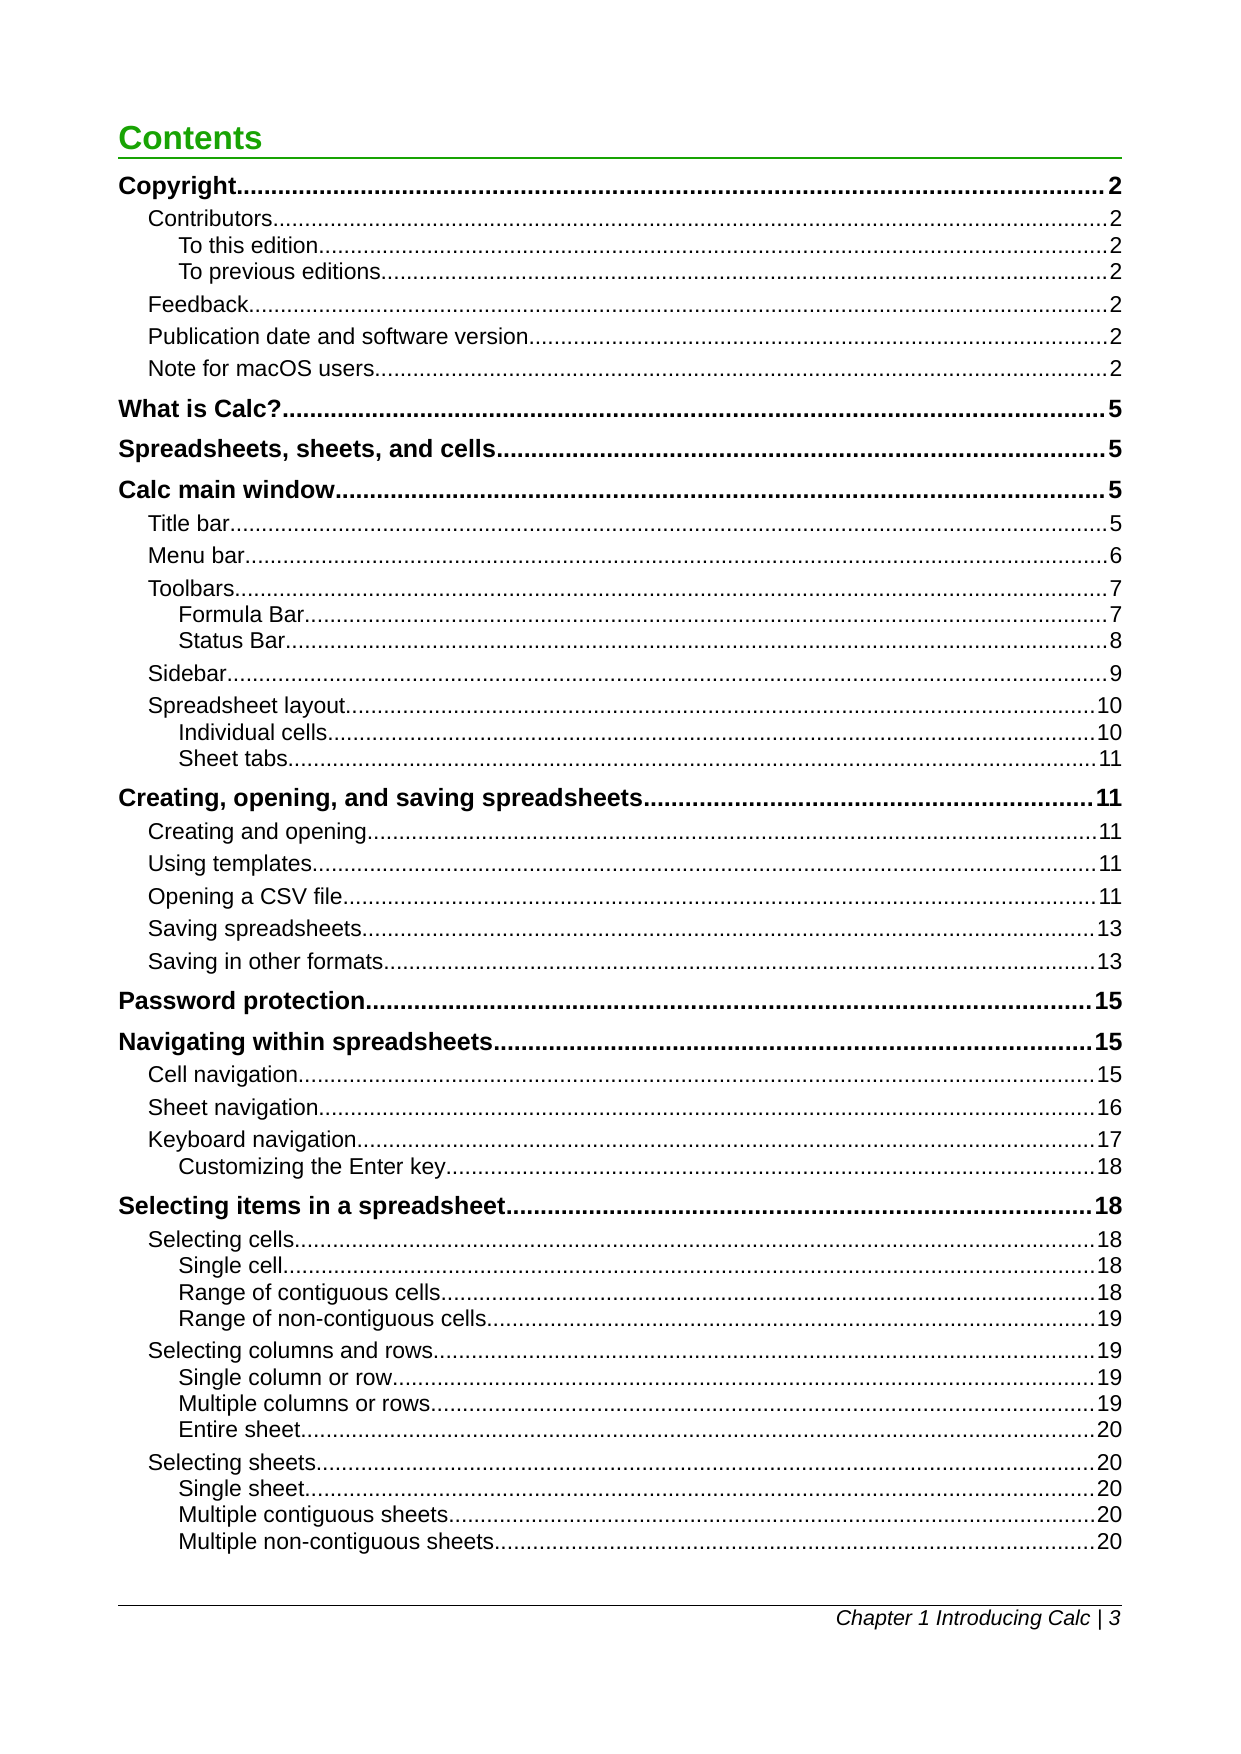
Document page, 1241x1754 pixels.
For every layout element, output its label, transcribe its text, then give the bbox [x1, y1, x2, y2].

text Using templates 11 [148, 850, 1122, 877]
text Single column or row 19 [178, 1363, 1122, 1390]
text Copyright 2 [118, 171, 1122, 199]
text Publication date and software version 2 [148, 323, 1122, 349]
text Multiple non-contiguous sheets 20 [178, 1528, 1122, 1554]
text Saving in other formats 13 [148, 948, 1122, 974]
text What is Calc? 5 [118, 394, 1122, 422]
text Sheet navigation 16 [148, 1094, 1122, 1120]
text Keyboard navigation 17 [148, 1126, 1122, 1153]
text Selecting items in a spreadsheet 18 [118, 1191, 1122, 1220]
text Menu bar 6 [148, 542, 1122, 569]
text Spreadsheets, sheets, and cells 5 [118, 434, 1122, 463]
text Note for macOS users 2 [148, 355, 1122, 382]
text Selecting columns and rows 19 [148, 1337, 1122, 1363]
text Status Bar 8 [178, 627, 1122, 654]
text Title bar 5 [148, 510, 1122, 536]
text Contributors 2 [148, 205, 1122, 232]
text To previous editions 2 [178, 258, 1122, 284]
text Creating and opening 11 [148, 818, 1122, 844]
text Toolbars 7 [148, 575, 1122, 601]
text Entire sheet 20 [178, 1416, 1122, 1443]
text Sheet tabs 11 [178, 745, 1122, 771]
text Navigating within spreadsheets 15 [118, 1027, 1122, 1055]
text Calc main window 5 [118, 475, 1122, 504]
text Single cell 18 [178, 1252, 1122, 1278]
text Opening a CSV file 11 [148, 883, 1122, 909]
text Individual cells 10 [178, 718, 1122, 745]
text Formula Bar 7 [178, 601, 1122, 627]
text Password protection 15 [118, 986, 1122, 1015]
text Range of non-contiguous cells 19 [178, 1305, 1122, 1331]
text Single sheet 20 [178, 1475, 1122, 1501]
text Cell navigation 15 [148, 1061, 1122, 1088]
text Multiple contiguous sheets 20 [178, 1501, 1122, 1528]
text Creating, opening, and saving spreadsheets 11 [118, 783, 1122, 812]
text Saving spreadsheets 13 [148, 915, 1122, 942]
text Feedback 2 [148, 291, 1122, 317]
text Multiple columns or rows 19 [178, 1390, 1122, 1416]
text Sidebar 9 [148, 660, 1122, 686]
text Customizing the Enter key 18 [178, 1153, 1122, 1179]
subtitle Contents [118, 118, 1122, 157]
text Range of contiguous cells 18 [178, 1278, 1122, 1305]
text Selecting cells 18 [148, 1226, 1122, 1252]
text Spreadsheet layout 10 [148, 692, 1122, 718]
text To this edition 2 [178, 232, 1122, 258]
text Selecting sheets 20 [148, 1449, 1122, 1475]
